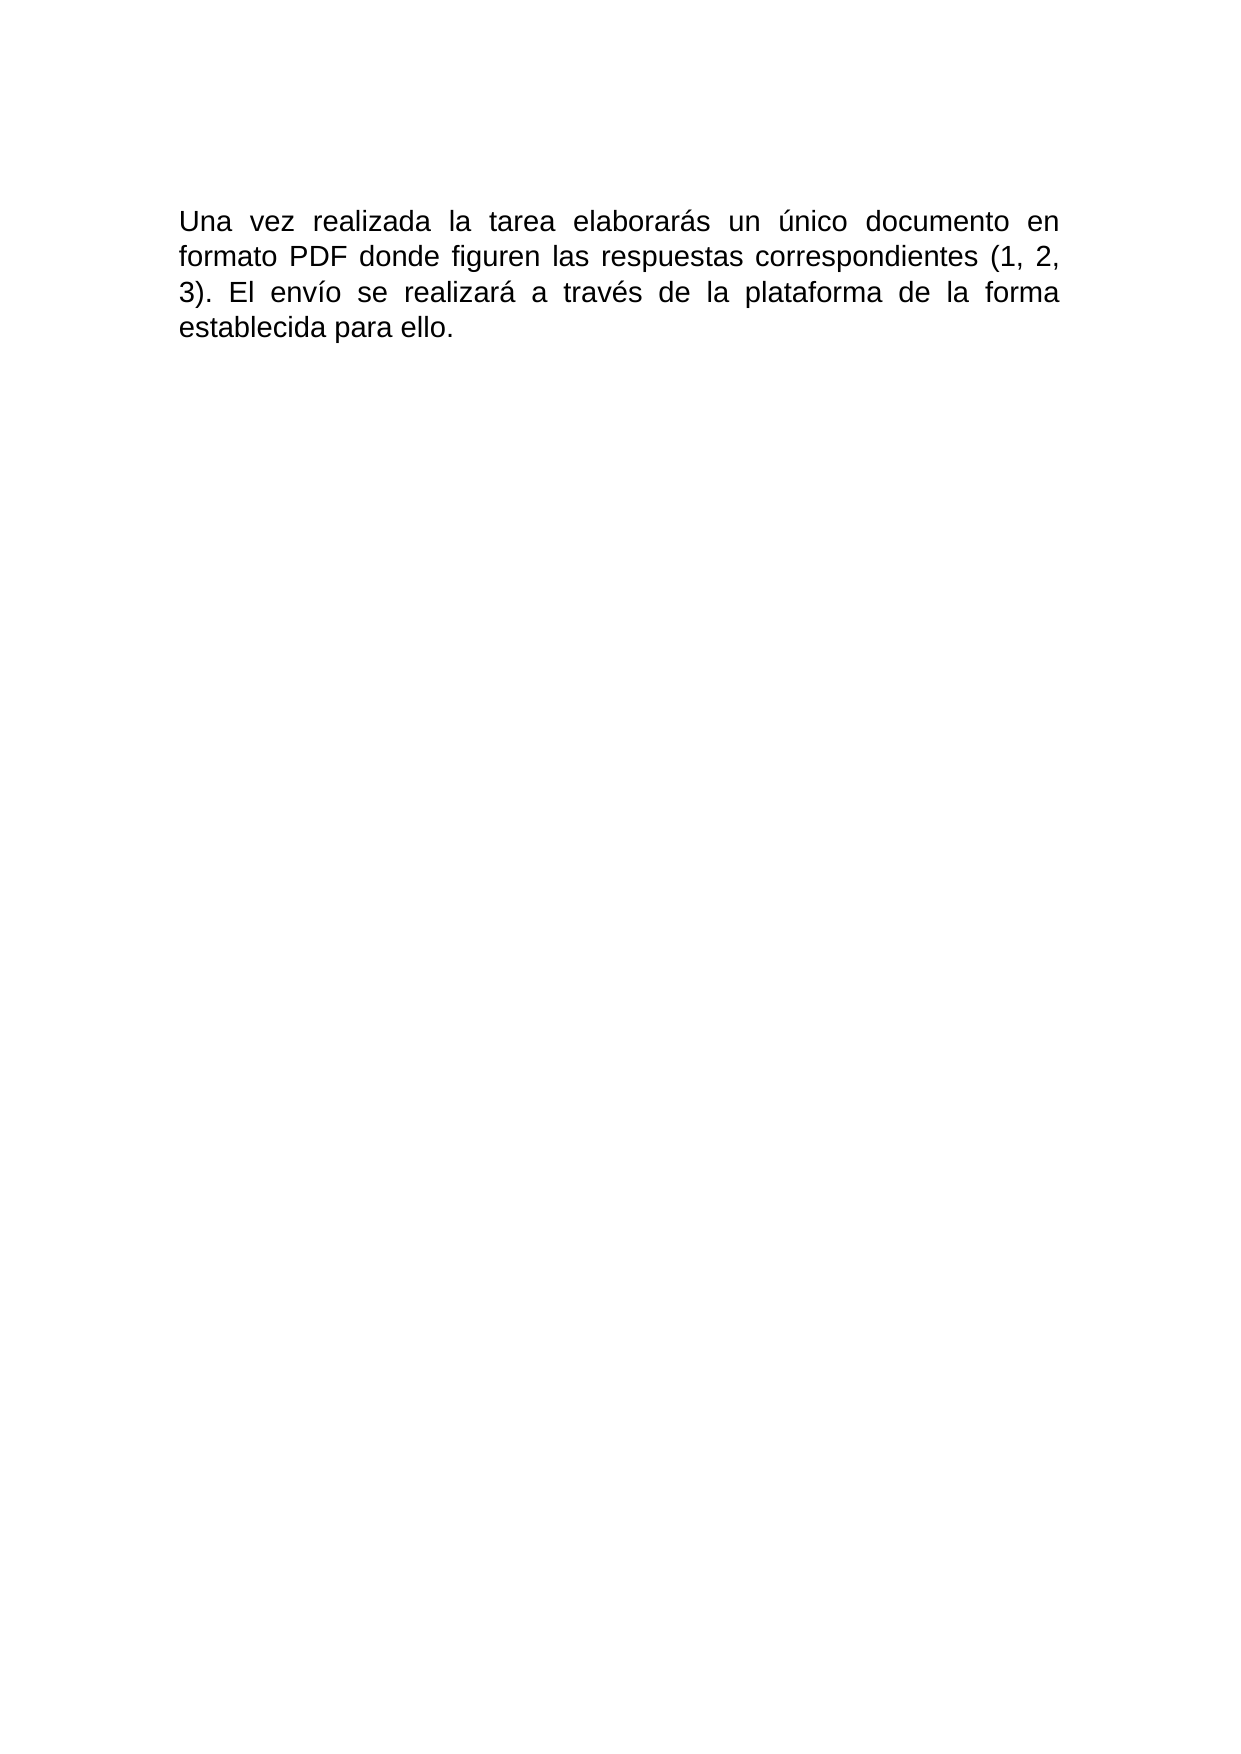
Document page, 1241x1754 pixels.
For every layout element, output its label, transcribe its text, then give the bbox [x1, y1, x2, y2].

table_header [177, 148, 1063, 203]
table_cell Una vez realizada la tarea elaborarás un único documento en formato PDF donde figuren las respuestas correspondientes (1, 2, 3). El envío se realizará a través de la plataforma de la forma establecida para ello. [177, 203, 1063, 363]
